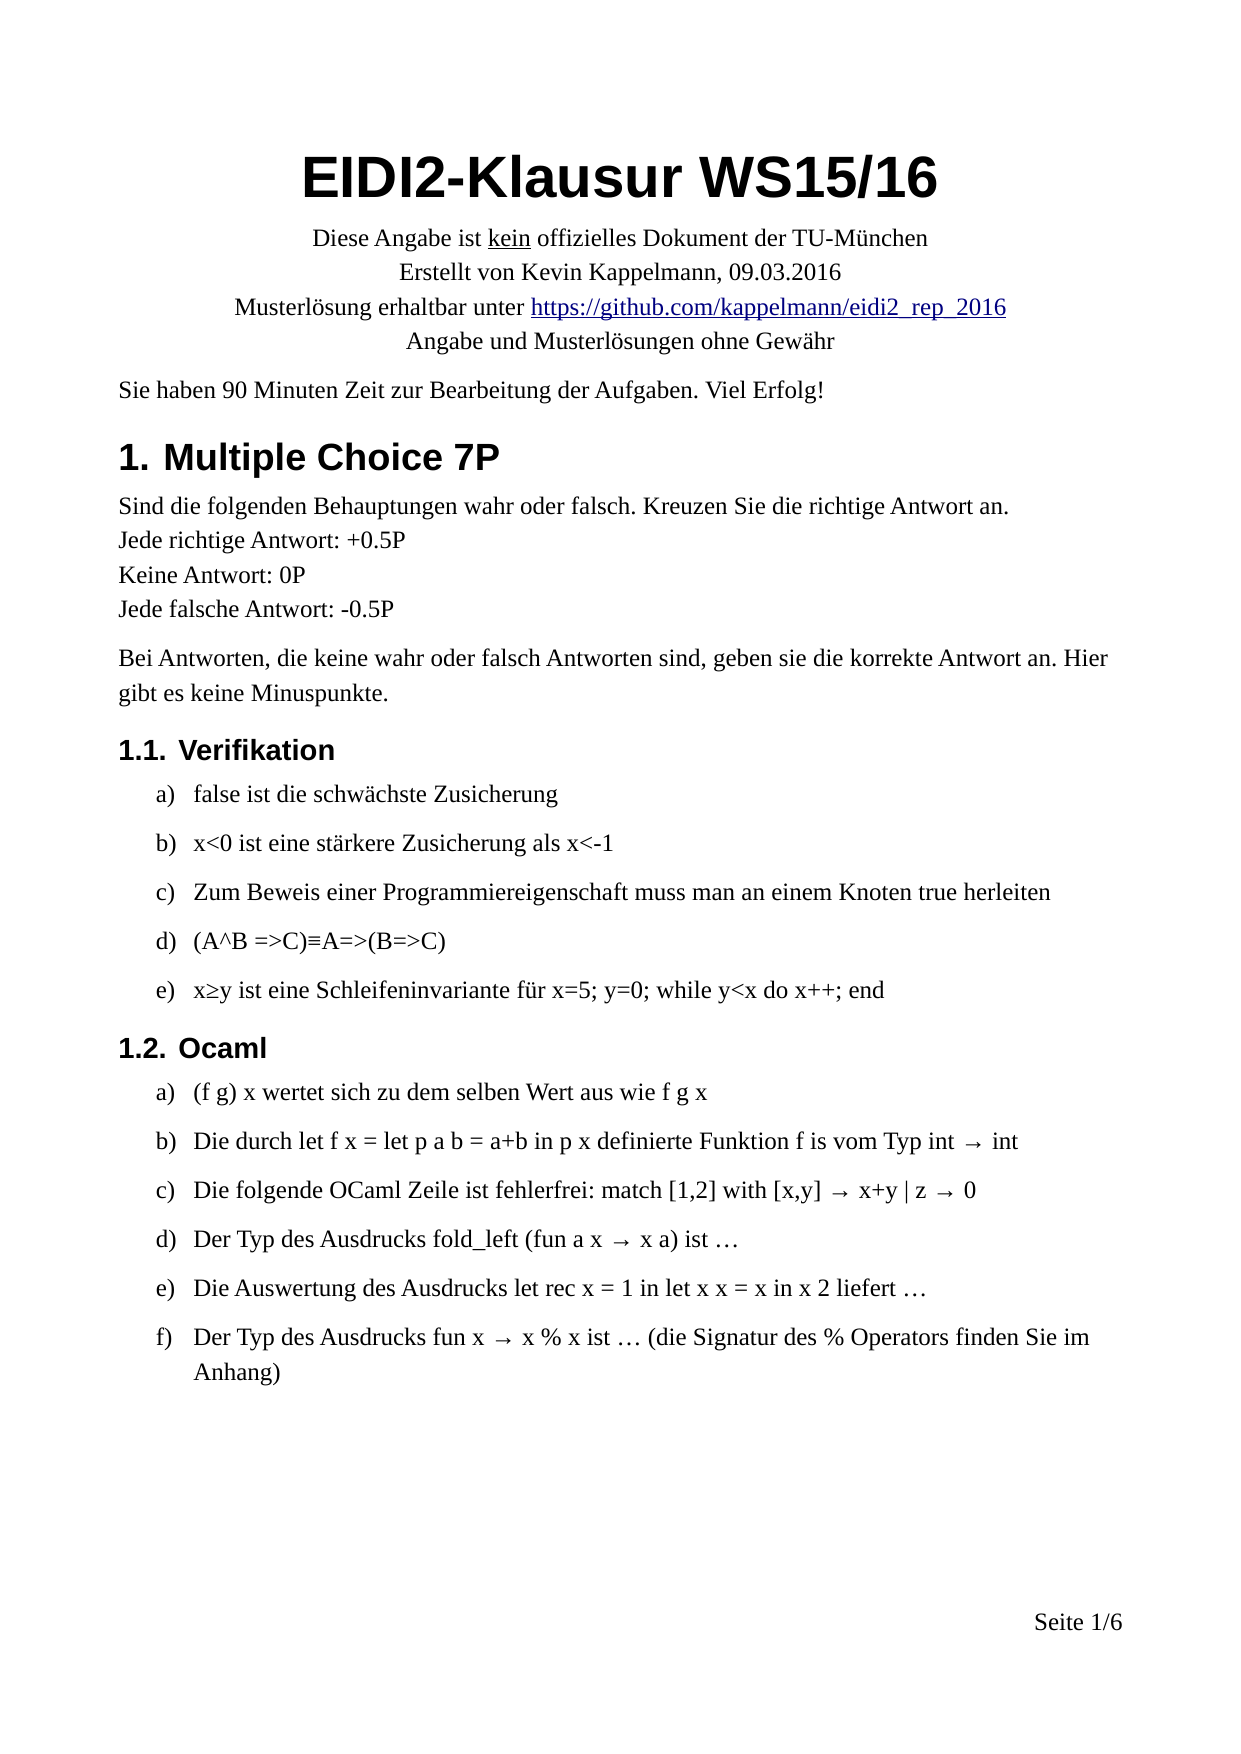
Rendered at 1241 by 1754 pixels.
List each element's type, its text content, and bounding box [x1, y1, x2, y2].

list Zum Beweis einer Programmiereigenschaft muss man an einem Knoten true herleiten [156, 877, 1122, 906]
list Die Auswertung des Ausdrucks let rec x = 1 in let x x = x in x 2 liefert … [156, 1273, 1122, 1302]
text Diese Angabe ist kein offizielles Dokument der TU-München Erstellt von Kevin Kappelmann, 09.03.2016 Musterlösung erhaltbar unter https://github.com/kappelmann/eidi2_rep_2016 Angabe und Musterlösungen ohne Gewähr [118, 223, 1122, 355]
list Die durch let f x = let p a b = a+b in p x definierte Funktion f is vom Typ int → int [156, 1126, 1122, 1154]
text Sind die folgenden Behauptungen wahr oder falsch. Kreuzen Sie die richtige Antwort an. Jede richtige Antwort: +0.5P Keine Antwort: 0P Jede falsche Antwort: -0.5P [118, 491, 1122, 623]
subtitle Verifikation [118, 733, 1122, 767]
title EIDI2-Klausur WS15/16 [118, 143, 1122, 210]
text Sie haben 90 Minuten Zeit zur Bearbeitung der Aufgaben. Viel Erfolg! [118, 375, 1122, 404]
list Die folgende OCaml Zeile ist fehlerfrei: match [1,2] with [x,y] → x+y | z → 0 [156, 1175, 1122, 1204]
list x<0 ist eine stärkere Zusicherung als x<-1 [156, 828, 1122, 857]
list x≥y ist eine Schleifeninvariante für x=5; y=0; while y<x do x++; end [156, 975, 1122, 1004]
list (A^B =>C)≡A=>(B=>C) [156, 926, 1122, 955]
subtitle Ocaml [118, 1031, 1122, 1064]
subtitle Multiple Choice 7P [118, 435, 1122, 478]
text Bei Antworten, die keine wahr oder falsch Antworten sind, geben sie die korrekte Antwort an. Hier gibt es keine Minuspunkte. [118, 643, 1122, 707]
list Der Typ des Ausdrucks fold_left (fun a x → x a) ist … [156, 1224, 1122, 1253]
list false ist die schwächste Zusicherung [156, 779, 1122, 808]
list (f g) x wertet sich zu dem selben Wert aus wie f g x [156, 1077, 1122, 1106]
list Der Typ des Ausdrucks fun x → x % x ist … (die Signatur des % Operators finden Sie im Anhang) [156, 1322, 1122, 1385]
